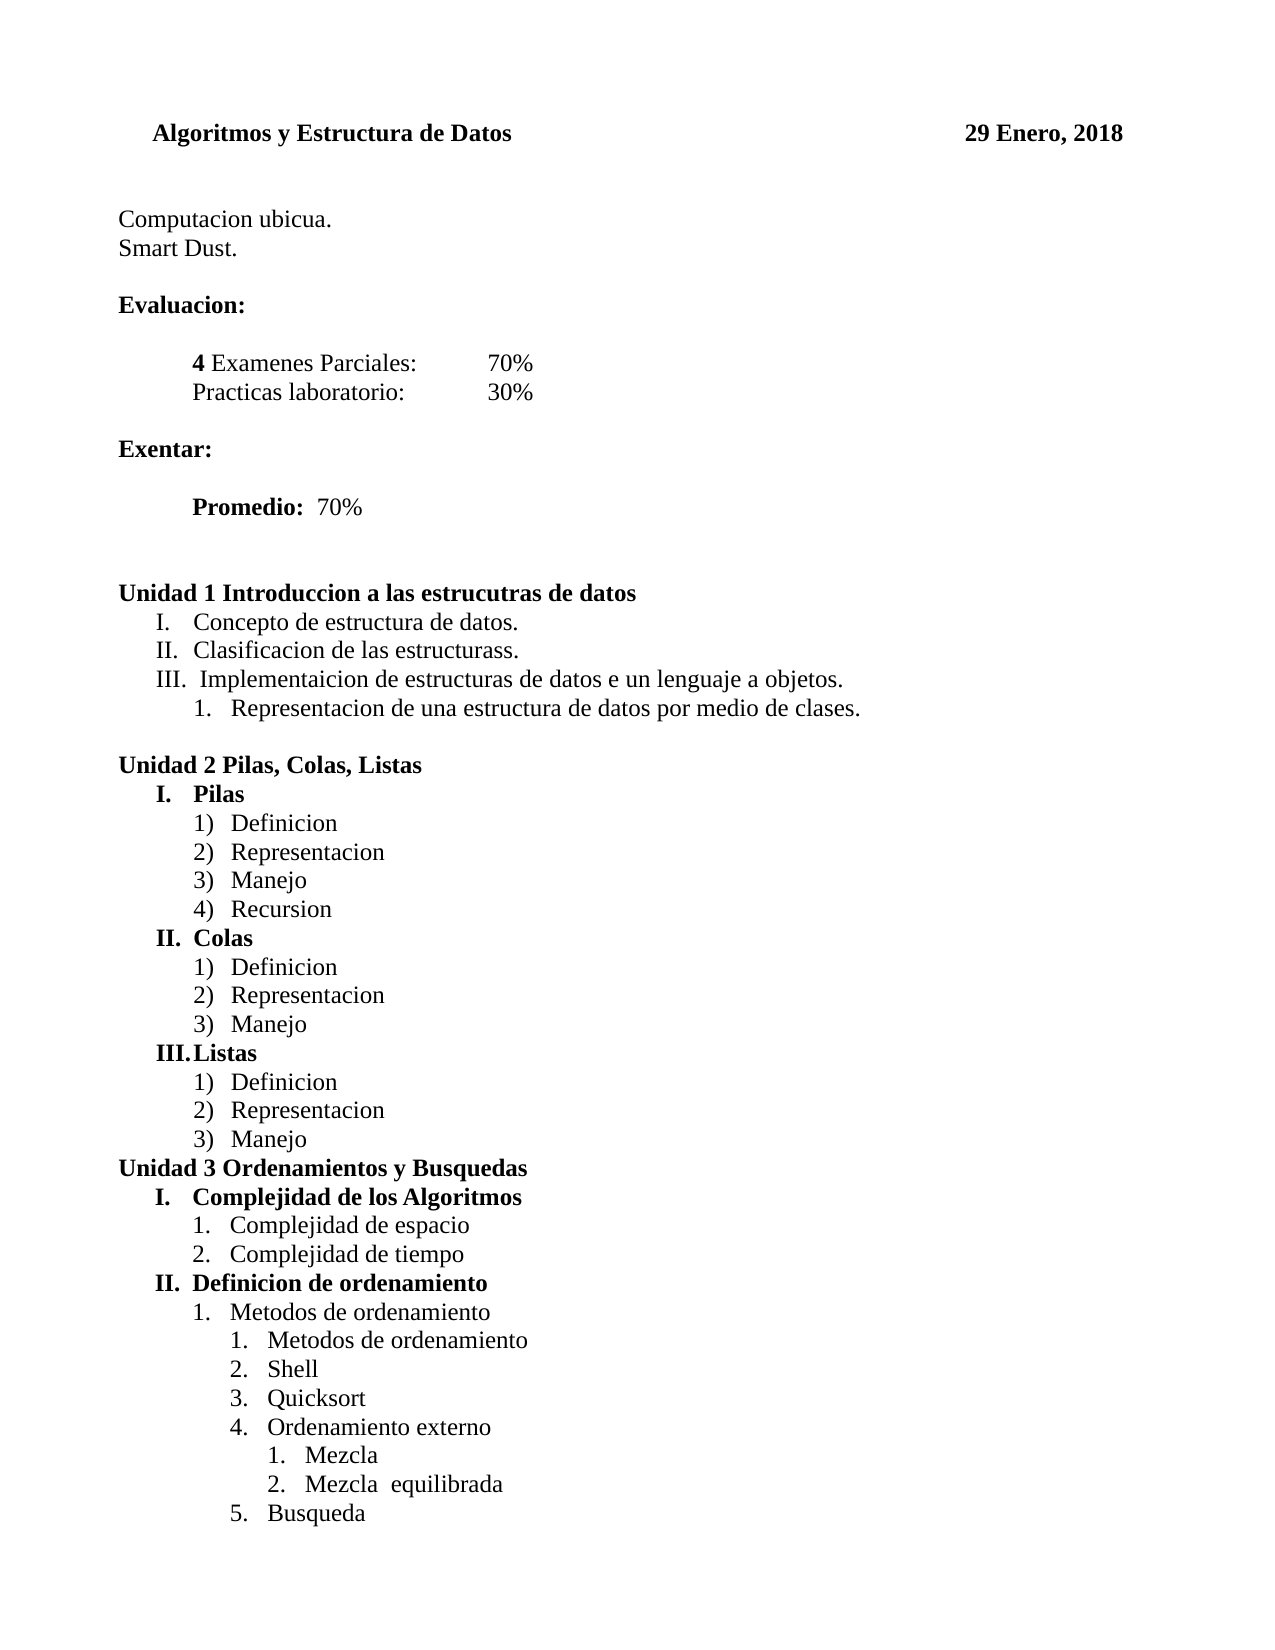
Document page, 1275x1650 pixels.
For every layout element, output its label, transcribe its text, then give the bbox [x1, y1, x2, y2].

text Exentar: [118, 434, 1157, 463]
list Shell [229, 1354, 1157, 1383]
text Smart Dust. [118, 233, 1157, 262]
list Mezcla equilibrada [267, 1469, 1157, 1498]
list Representacion [193, 1096, 1157, 1124]
list Representacion [193, 981, 1157, 1009]
text Unidad 3 Ordenamientos y Busquedas [118, 1153, 1157, 1182]
list Manejo [193, 1124, 1157, 1153]
list Complejidad de espacio [192, 1211, 1157, 1239]
list Pilas [156, 779, 1157, 808]
list Busqueda [229, 1498, 1157, 1527]
list Metodos de ordenamiento [192, 1297, 1157, 1326]
list Definicion [193, 952, 1157, 981]
list Quicksort [229, 1383, 1157, 1412]
list Implementaicion de estructuras de datos e un lenguaje a objetos. [156, 664, 1157, 693]
list Recursion [193, 894, 1157, 923]
list Colas [156, 923, 1157, 952]
list Definicion de ordenamiento [154, 1268, 1157, 1297]
list Ordenamiento externo [229, 1412, 1157, 1441]
text Practicas laboratorio: 30% [118, 377, 1157, 406]
list Listas [156, 1038, 1157, 1067]
list Mezcla [267, 1441, 1157, 1469]
list Manejo [193, 1009, 1157, 1038]
text Computacion ubicua. [118, 204, 1157, 233]
list Representacion de una estructura de datos por medio de clases. [193, 693, 1157, 722]
list Representacion [193, 837, 1157, 866]
text Evaluacion: [118, 291, 1157, 319]
list Clasificacion de las estructurass. [156, 636, 1157, 664]
text Promedio: 70% [118, 492, 1157, 521]
list Complejidad de los Algoritmos [154, 1182, 1157, 1211]
text Unidad 2 Pilas, Colas, Listas [118, 751, 1157, 779]
list Manejo [193, 866, 1157, 894]
list Metodos de ordenamiento [229, 1326, 1157, 1354]
list Concepto de estructura de datos. [156, 607, 1157, 636]
list Definicion [193, 808, 1157, 837]
list Complejidad de tiempo [192, 1239, 1157, 1268]
text Unidad 1 Introduccion a las estrucutras de datos [118, 578, 1157, 607]
list Definicion [193, 1067, 1157, 1096]
text Algoritmos y Estructura de Datos 29 Enero, 2018 [118, 118, 1157, 147]
text 4 Examenes Parciales: 70% [118, 348, 1157, 377]
